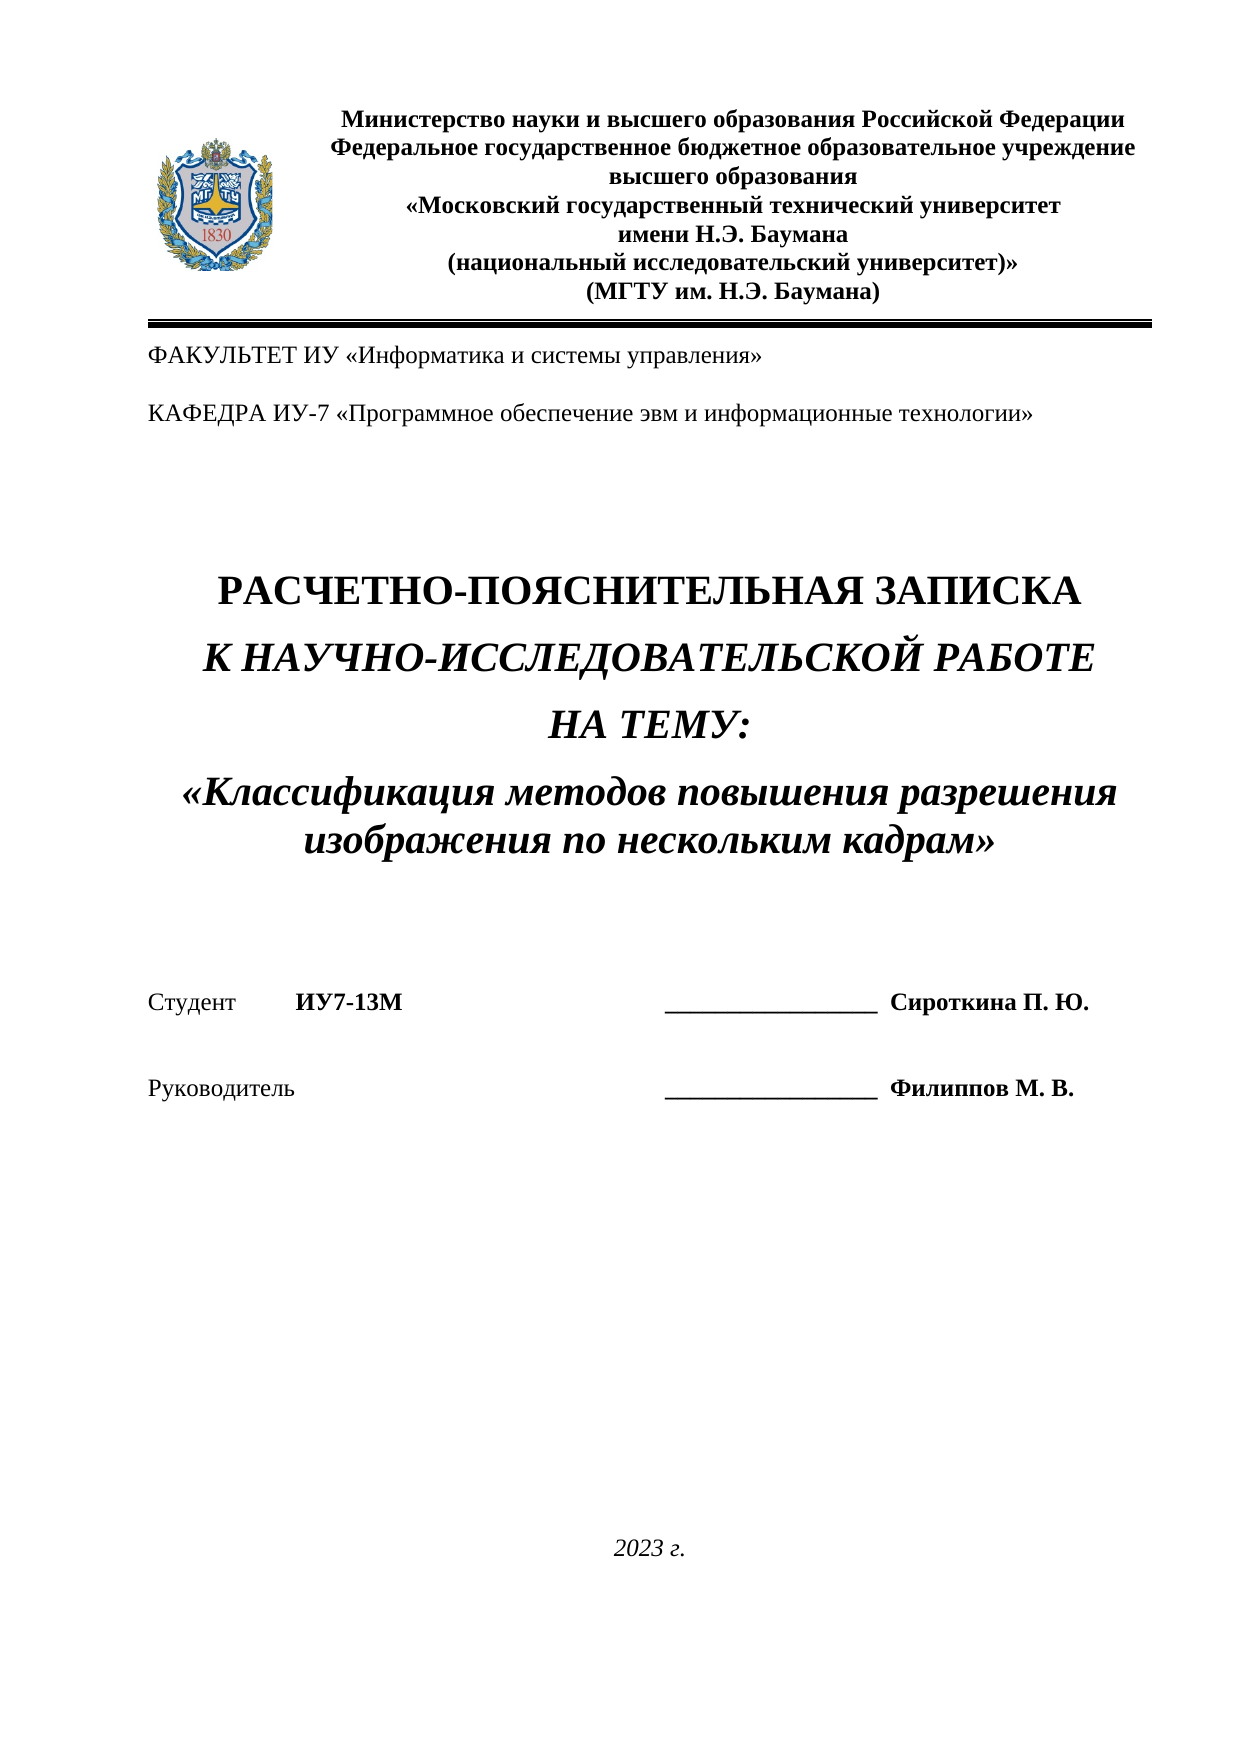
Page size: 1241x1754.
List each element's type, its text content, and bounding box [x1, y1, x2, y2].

table_header Министерство науки и высшего образования Российской Федерации Федеральное государственное бюджетное образовательное учреждение высшего образования «Московский государственный технический университет имени Н.Э. Баумана (национальный исследовательский университет)» (МГТУ им. Н.Э. Баумана) [292, 104, 1174, 305]
text Студент ИУ7-13М _________________ Сироткина П. Ю. [148, 987, 1152, 1016]
text РАСЧЕТНО-ПОЯСНИТЕЛЬНАЯ ЗАПИСКА [148, 566, 1152, 613]
text КАФЕДРА ИУ-7 «Программное обеспечение эвм и информационные технологии» [148, 398, 1152, 427]
text К НАУЧНО-ИССЛЕДОВАТЕЛЬСКОЙ РАБОТЕ [148, 632, 1152, 680]
text НА ТЕМУ: [148, 699, 1152, 747]
text 2023 г. [148, 1533, 1152, 1562]
text ФАКУЛЬТЕТ ИУ «Информатика и системы управления» [148, 340, 1152, 369]
text Руководитель _________________ Филиппов М. В. [148, 1073, 1152, 1102]
text «Классификация методов повышения разрешения изображения по нескольким кадрам» [148, 766, 1152, 862]
picture [165, 138, 277, 274]
table_header [148, 104, 292, 305]
